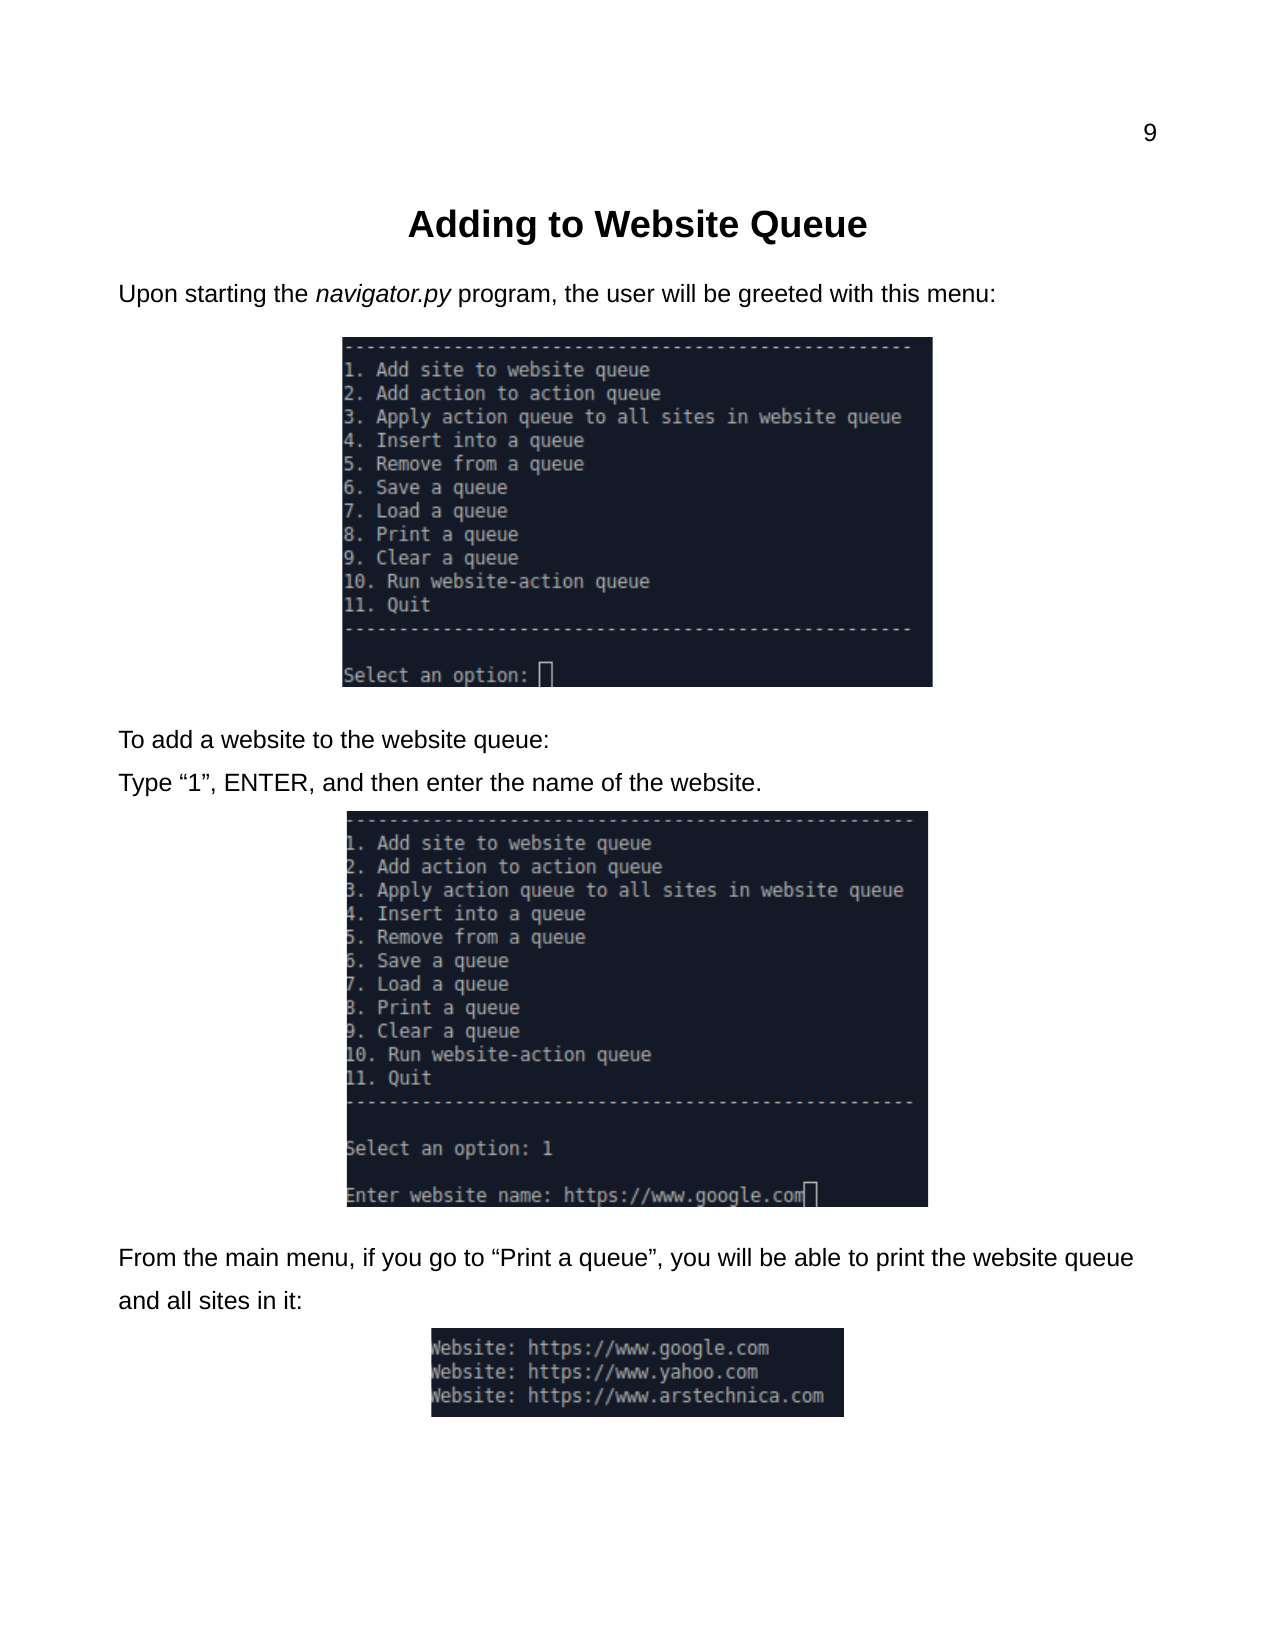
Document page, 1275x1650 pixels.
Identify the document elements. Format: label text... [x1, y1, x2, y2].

text From the main menu, if you go to “Print a queue”, you will be able to print the website queue and all sites in it: [118, 1243, 1157, 1314]
text Type “1”, ENTER, and then enter the name of the website. [118, 768, 1157, 797]
picture [342, 337, 933, 687]
picture [431, 1328, 844, 1417]
text To add a website to the website queue: [118, 725, 1157, 754]
subtitle Adding to Website Queue [118, 201, 1157, 245]
text Upon starting the navigator.py program, the user will be greeted with this menu: [118, 279, 1157, 308]
picture [346, 811, 929, 1207]
